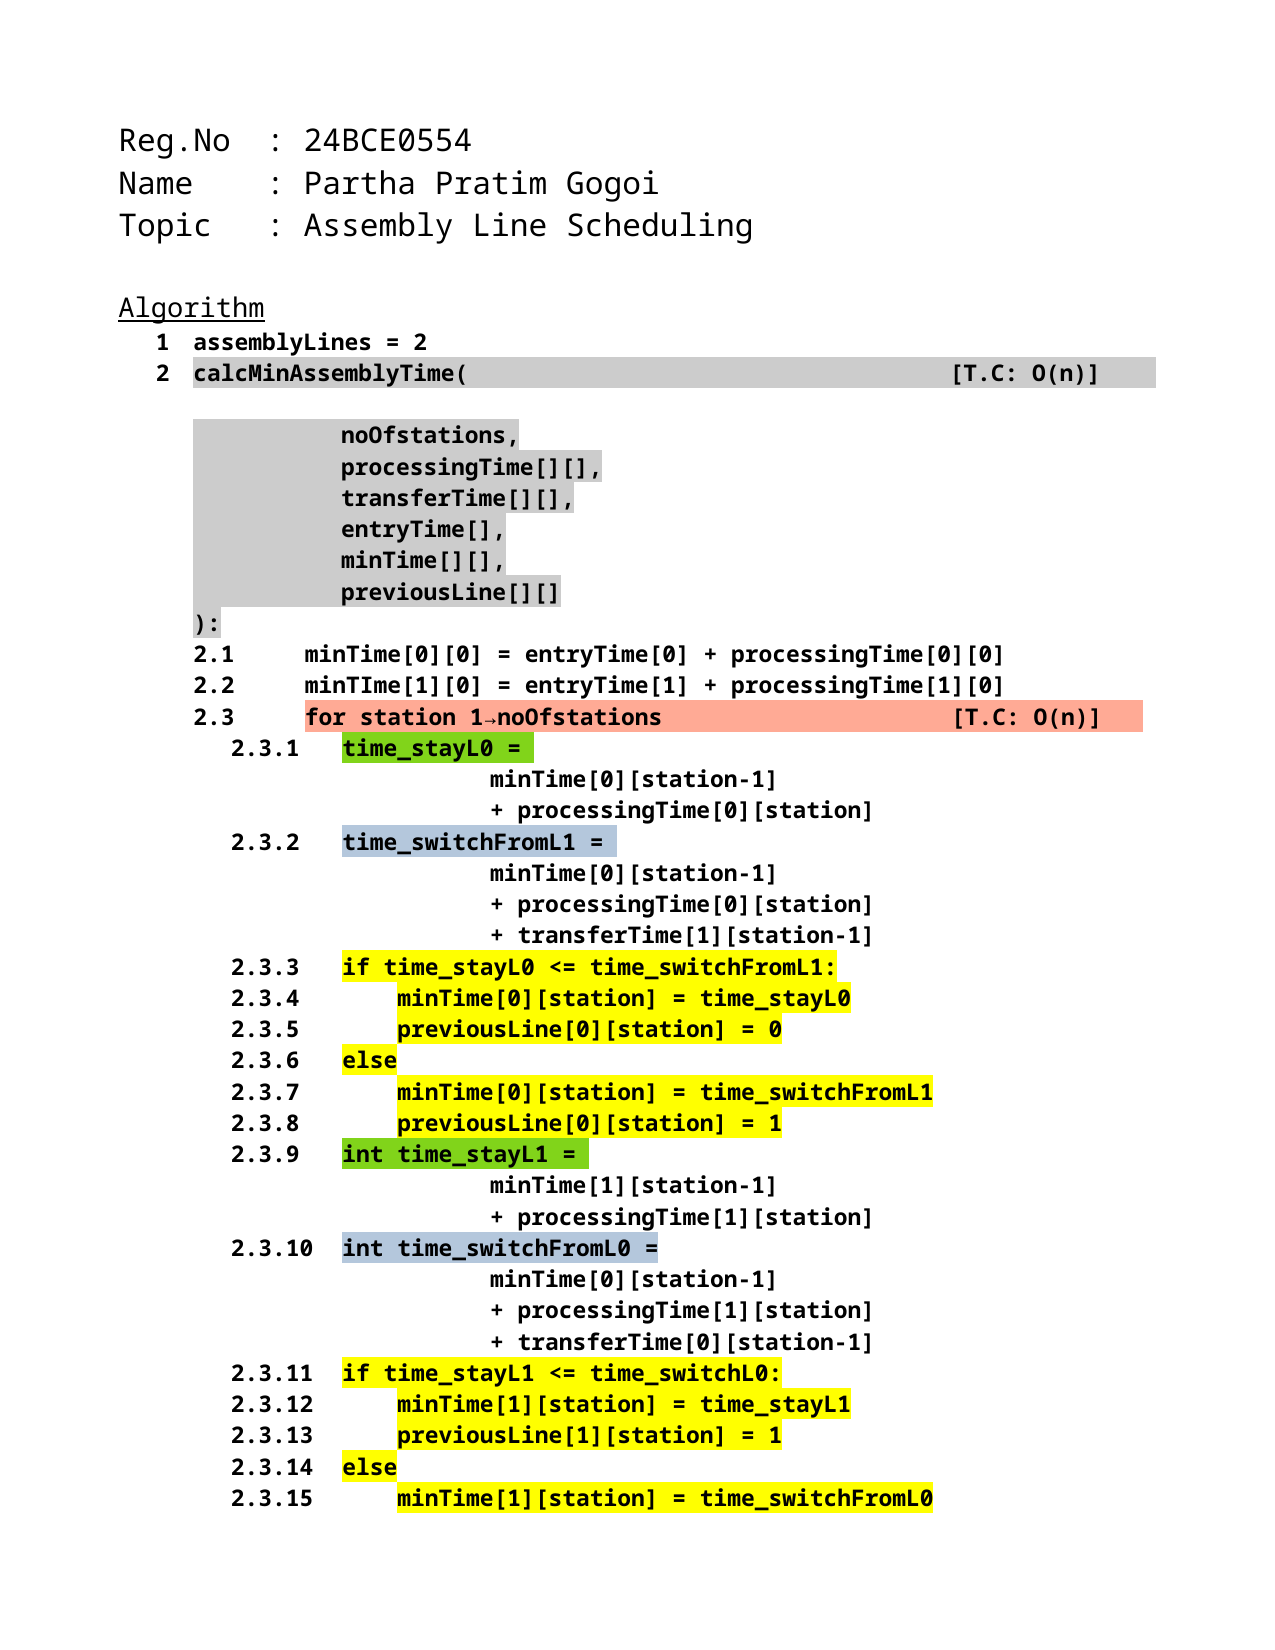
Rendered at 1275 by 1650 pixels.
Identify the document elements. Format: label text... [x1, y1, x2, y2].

list else [231, 1450, 1157, 1482]
list minTime[1][station] = time_switchFromL0 [231, 1482, 1157, 1513]
list minTime[0][station] = time_stayL0 [231, 982, 1157, 1013]
list int time_switchFromL0 = minTime[0][station-1] + processingTime[1][station] + transferTime[0][station-1] [231, 1232, 1157, 1357]
list previousLine[0][station] = 1 [231, 1107, 1157, 1138]
list minTime[1][station] = time_stayL1 [231, 1388, 1157, 1419]
list time_switchFromL1 = minTime[0][station-1] + processingTime[0][station] + transferTime[1][station-1] [231, 825, 1157, 950]
list calcMinAssemblyTime( [T.C: O(n)] noOfstations, processingTime[][], transferTime[][], entryTime[], minTime[][], previousLine[][] ): [156, 357, 1157, 638]
list previousLine[1][station] = 1 [231, 1419, 1157, 1450]
list int time_stayL1 = minTime[1][station-1] + processingTime[1][station] [231, 1138, 1157, 1232]
list assemblyLines = 2 [156, 325, 1157, 357]
list if time_stayL1 <= time_switchL0: [231, 1357, 1157, 1388]
list time_stayL0 = minTime[0][station-1] + processingTime[0][station] [231, 732, 1157, 825]
text Name : Partha Pratim Gogoi [118, 161, 1157, 203]
list minTime[0][station] = time_switchFromL1 [231, 1075, 1157, 1107]
text Reg.No : 24BCE0554 [118, 118, 1157, 161]
list previousLine[0][station] = 0 [231, 1013, 1157, 1044]
text Algorithm [118, 288, 1157, 325]
list if time_stayL0 <= time_switchFromL1: [231, 950, 1157, 982]
list minTIme[1][0] = entryTime[1] + processingTime[1][0] [193, 669, 1157, 700]
text Topic : Assembly Line Scheduling [118, 203, 1157, 246]
list for station 1→noOfstations [T.C: O(n)] [193, 700, 1157, 732]
list minTime[0][0] = entryTime[0] + processingTime[0][0] [193, 638, 1157, 669]
list else [231, 1044, 1157, 1075]
